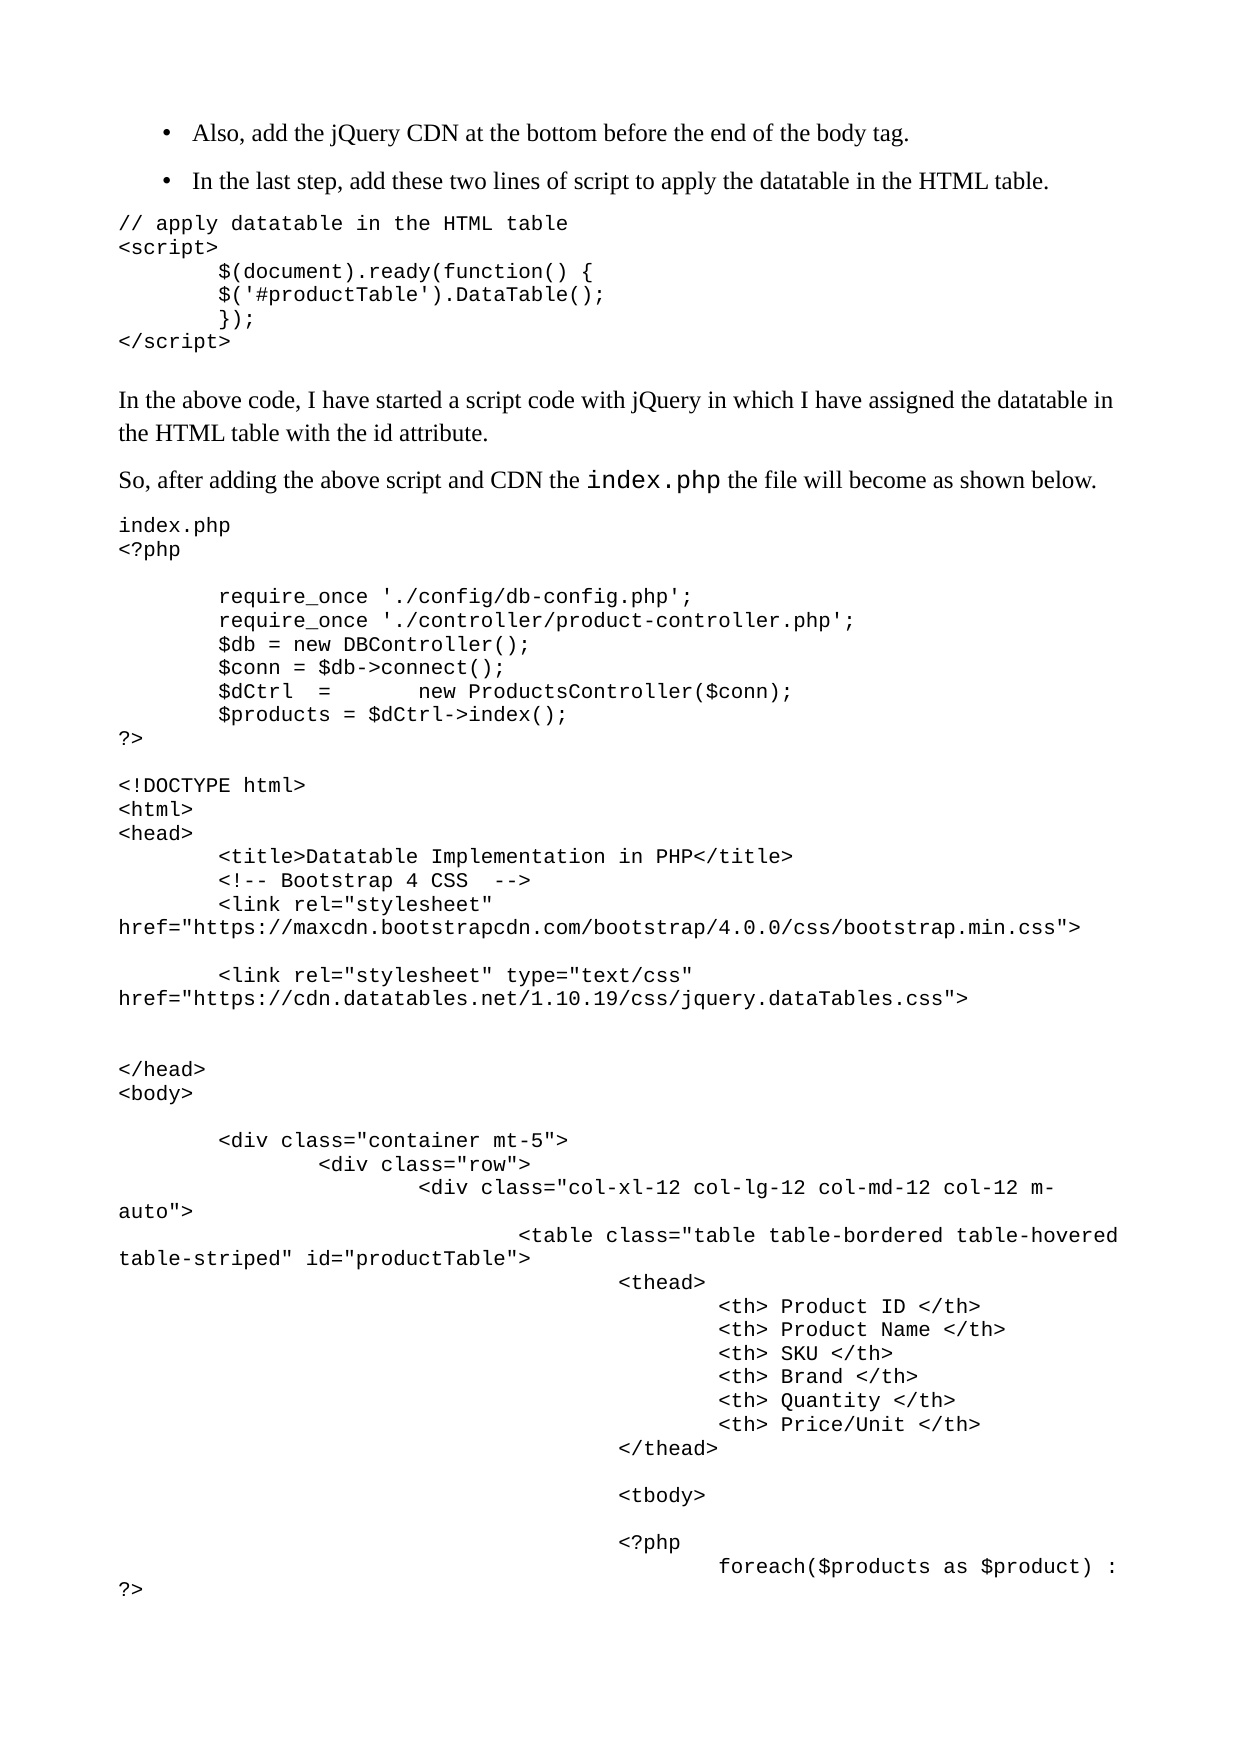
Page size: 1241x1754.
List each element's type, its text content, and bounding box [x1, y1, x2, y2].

text $products = $dCtrl->index(); [118, 704, 1122, 728]
list Also, add the jQuery CDN at the bottom before the end of the body tag. [162, 118, 1122, 147]
text require_once './controller/product-controller.php'; [118, 610, 1122, 633]
text ?> [118, 728, 1122, 752]
text <!DOCTYPE html> [118, 775, 1122, 799]
text <script> [118, 237, 1122, 261]
text }); [118, 308, 1122, 332]
text </thead> [118, 1437, 1122, 1461]
text $('#productTable').DataTable(); [118, 284, 1122, 308]
text <th> Product ID </th> [118, 1296, 1122, 1319]
text <head> [118, 823, 1122, 846]
text require_once './config/db-config.php'; [118, 586, 1122, 610]
text <link rel="stylesheet" href="https://maxcdn.bootstrapcdn.com/bootstrap/4.0.0/css/bootstrap.min.css"> [118, 894, 1122, 941]
text <tbody> [118, 1485, 1122, 1508]
text <th> Brand </th> [118, 1367, 1122, 1390]
text foreach($products as $product) : ?> [118, 1556, 1122, 1603]
text <thead> [118, 1272, 1122, 1296]
text index.php [118, 515, 1122, 539]
text </head> [118, 1059, 1122, 1083]
text <!-- Bootstrap 4 CSS --> [118, 870, 1122, 894]
list In the last step, add these two lines of script to apply the datatable in the HTML table. [162, 166, 1122, 194]
text $db = new DBController(); [118, 633, 1122, 657]
text <th> SKU </th> [118, 1343, 1122, 1367]
text <th> Price/Unit </th> [118, 1414, 1122, 1437]
text So, after adding the above script and CDN the index.php the file will become as shown below. [118, 465, 1122, 496]
text <title>Datatable Implementation in PHP</title> [118, 846, 1122, 870]
text // apply datatable in the HTML table [118, 213, 1122, 237]
text <th> Quantity </th> [118, 1390, 1122, 1414]
text <link rel="stylesheet" type="text/css" href="https://cdn.datatables.net/1.10.19/css/jquery.dataTables.css"> [118, 964, 1122, 1012]
text <div class="container mt-5"> [118, 1130, 1122, 1154]
text <th> Product Name </th> [118, 1319, 1122, 1343]
text <html> [118, 799, 1122, 823]
text <div class="row"> [118, 1154, 1122, 1177]
text $dCtrl = new ProductsController($conn); [118, 681, 1122, 704]
text $(document).ready(function() { [118, 261, 1122, 284]
text <div class="col-xl-12 col-lg-12 col-md-12 col-12 m-auto"> [118, 1177, 1122, 1225]
text <body> [118, 1083, 1122, 1106]
text In the above code, I have started a script code with jQuery in which I have assigned the datatable in the HTML table with the id attribute. [118, 385, 1122, 446]
text <table class="table table-bordered table-hovered table-striped" id="productTable"> [118, 1225, 1122, 1272]
text <?php [118, 1532, 1122, 1556]
text <?php [118, 539, 1122, 563]
text </script> [118, 332, 1122, 355]
text $conn = $db->connect(); [118, 657, 1122, 681]
